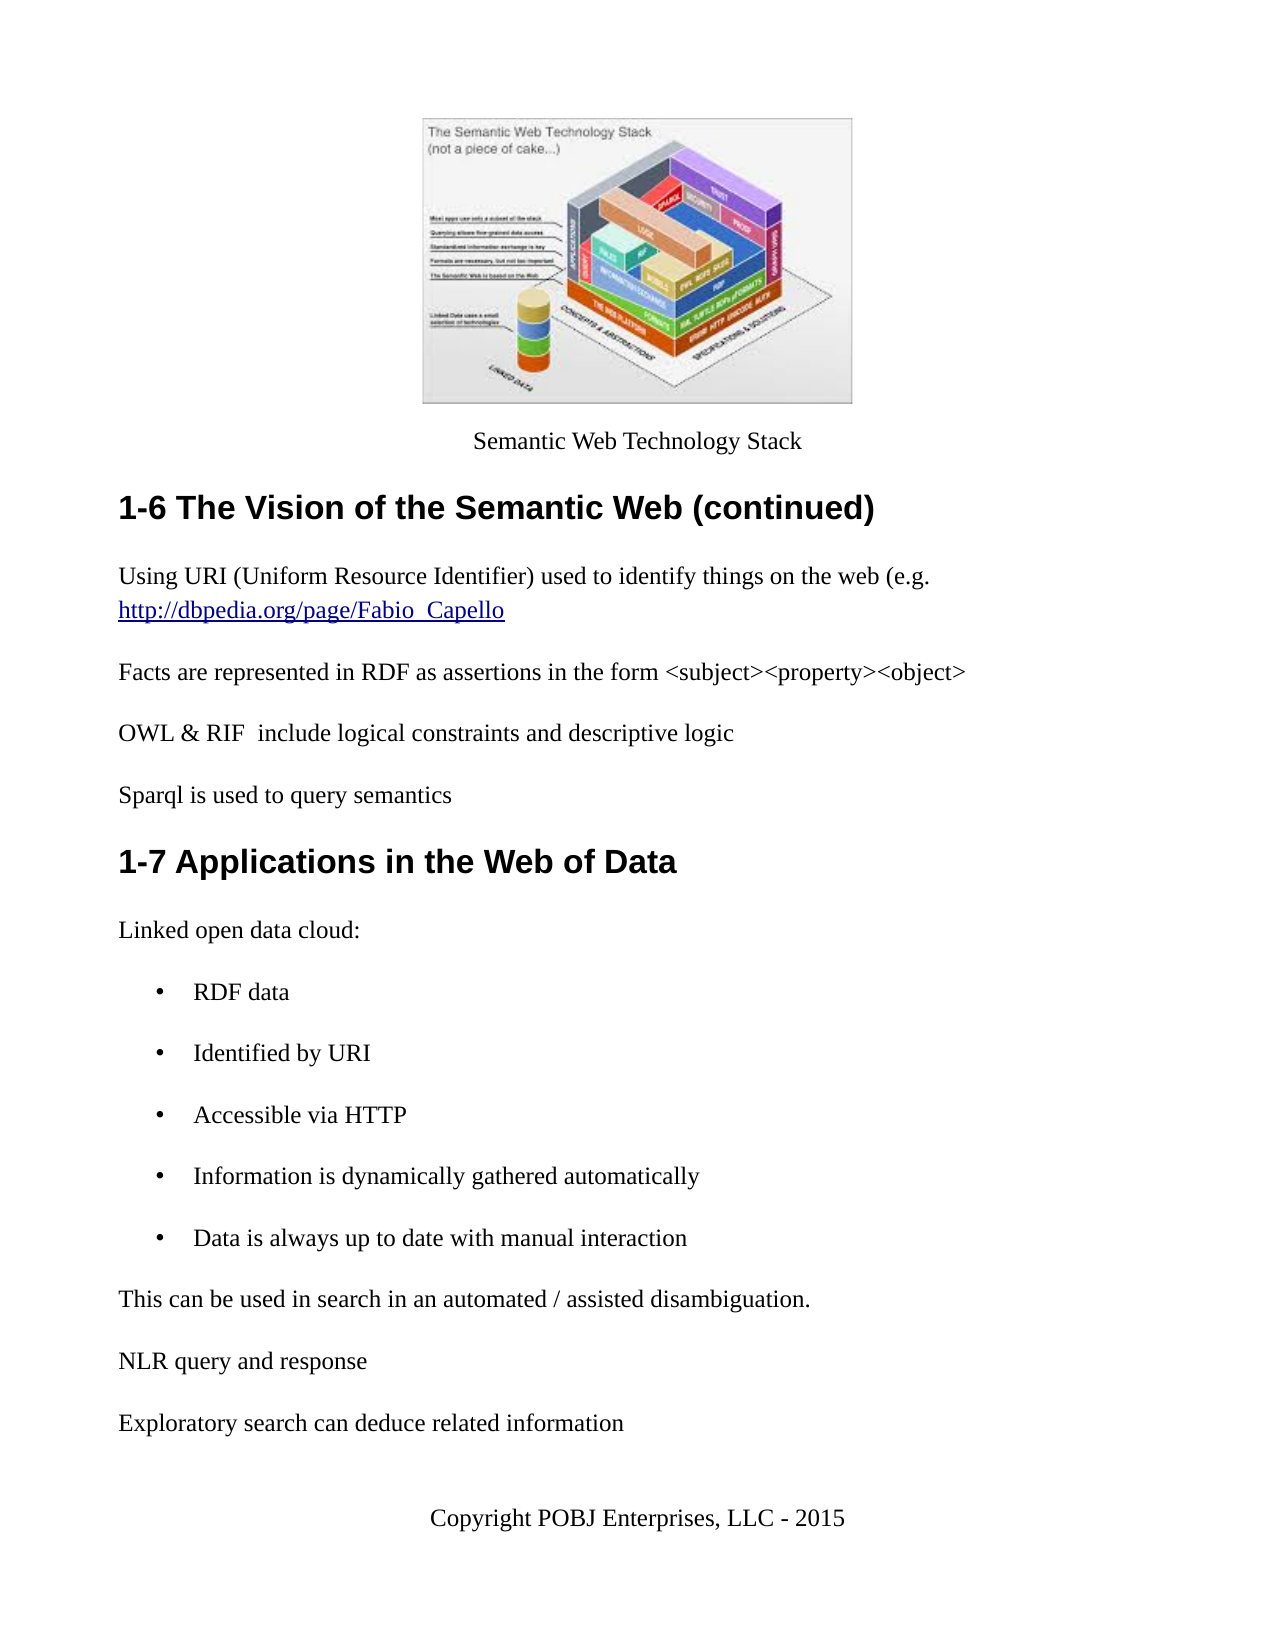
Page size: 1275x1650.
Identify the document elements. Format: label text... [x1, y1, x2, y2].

subtitle NLR query and response [118, 1346, 1157, 1375]
subtitle This can be used in search in an automated / assisted disambiguation. [118, 1284, 1157, 1313]
subtitle RDF data [156, 977, 1157, 1005]
subtitle Semantic Web Technology Stack [118, 426, 1157, 455]
subtitle Data is always up to date with manual interaction [156, 1223, 1157, 1252]
subtitle Using URI (Uniform Resource Identifier) used to identify things on the web (e.g. http://dbpedia.org/page/Fabio_Capello [118, 561, 1157, 624]
subtitle Exploratory search can deduce related information [118, 1408, 1157, 1436]
subtitle 1-7 Applications in the Web of Data [118, 842, 1157, 880]
subtitle Sparql is used to query semantics [118, 780, 1157, 809]
subtitle 1-6 The Vision of the Semantic Web (continued) [118, 487, 1157, 526]
subtitle Identified by URI [156, 1038, 1157, 1067]
picture [422, 118, 853, 404]
subtitle Linked open data cloud: [118, 915, 1157, 944]
subtitle Information is dynamically gathered automatically [156, 1161, 1157, 1190]
subtitle OWL & RIF include logical constraints and descriptive logic [118, 718, 1157, 747]
subtitle Accessible via HTTP [156, 1100, 1157, 1128]
subtitle Facts are represented in RDF as assertions in the form <subject><property><object> [118, 657, 1157, 686]
